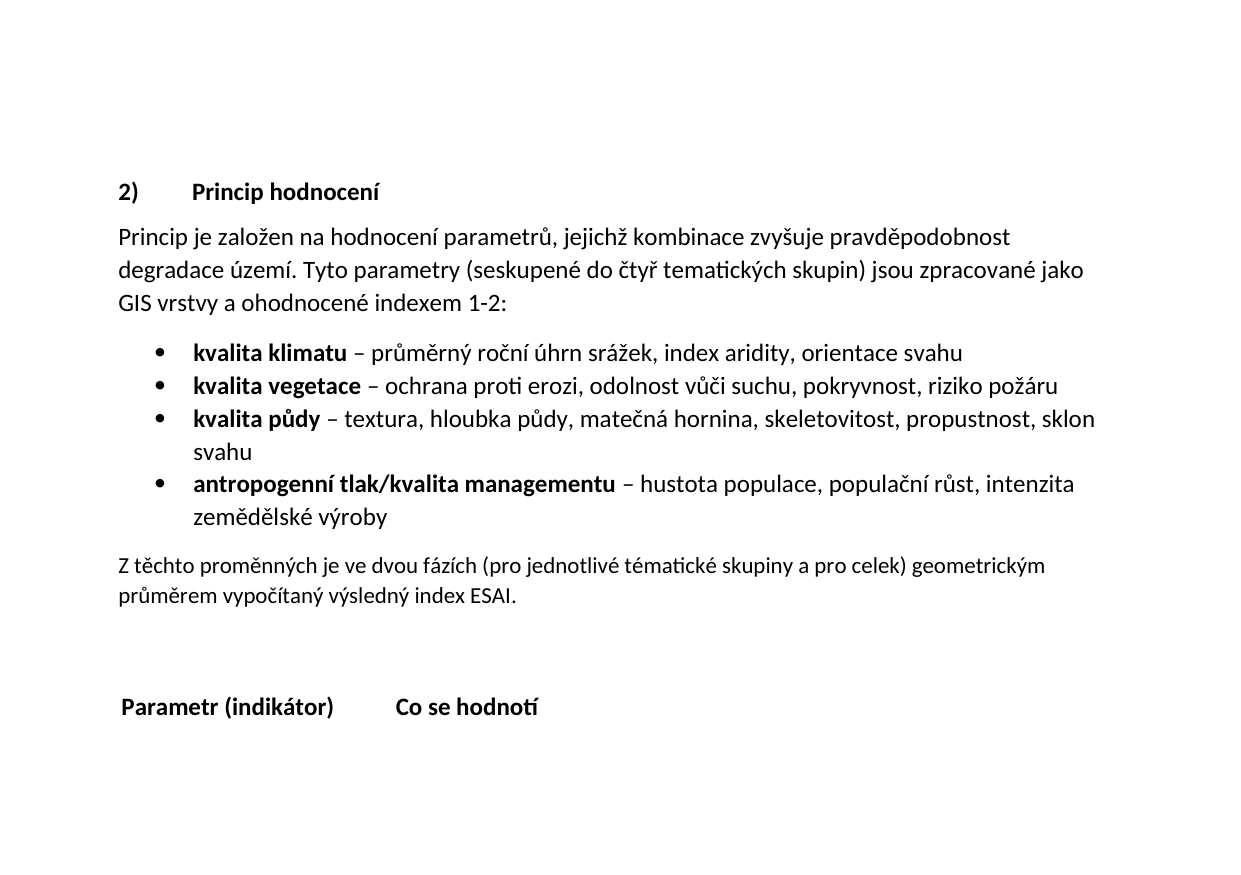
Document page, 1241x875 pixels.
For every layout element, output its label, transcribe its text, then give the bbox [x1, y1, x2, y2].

text Princip je založen na hodnocení parametrů, jejichž kombinace zvyšuje pravděpodobnost degradace území. Tyto parametry (seskupené do čtyř tematických skupin) jsou zpracované jako GIS vrstvy a ohodnocené indexem 1-2: [118, 221, 1122, 318]
text Z těchto proměnných je ve dvou fázích (pro jednotlivé tématické skupiny a pro celek) geometrickým průměrem vypočítaný výsledný index ESAI. [118, 551, 1122, 609]
subtitle Princip hodnocení [118, 176, 1122, 207]
list kvalita klimatu – průměrný roční úhrn srážek, index aridity, orientace svahu [156, 337, 1122, 367]
list kvalita vegetace – ochrana proti erozi, odolnost vůči suchu, pokryvnost, riziko požáru [156, 370, 1122, 400]
list antropogenní tlak/kvalita managementu – hustota populace, populační růst, intenzita zemědělské výroby [156, 468, 1122, 532]
table_header Parametr (indikátor) [118, 678, 392, 754]
table_header Co se hodnotí [393, 678, 1122, 754]
list kvalita půdy – textura, hloubka půdy, matečná hornina, skeletovitost, propustnost, sklon svahu [156, 403, 1122, 466]
